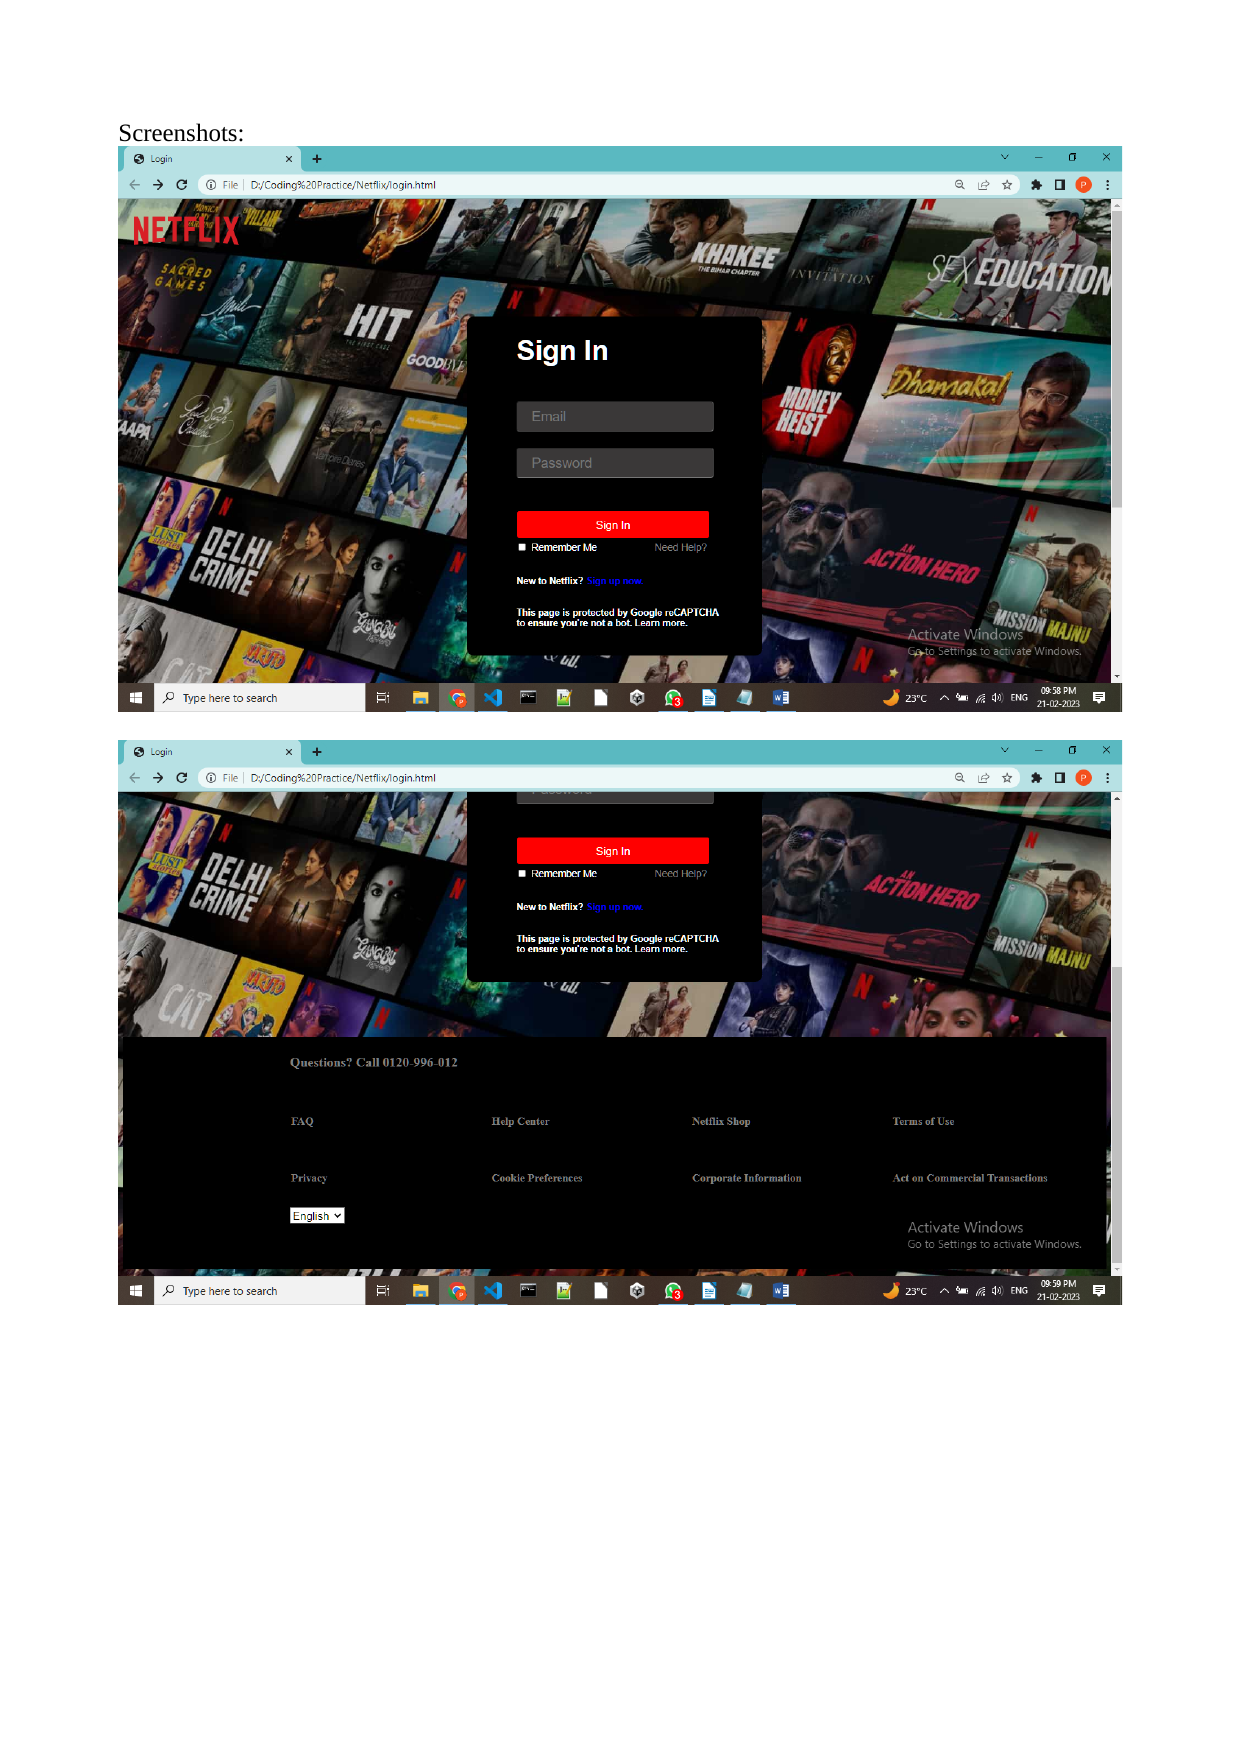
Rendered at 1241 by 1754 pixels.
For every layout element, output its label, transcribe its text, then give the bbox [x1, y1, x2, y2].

text Screenshots: [118, 118, 1122, 146]
